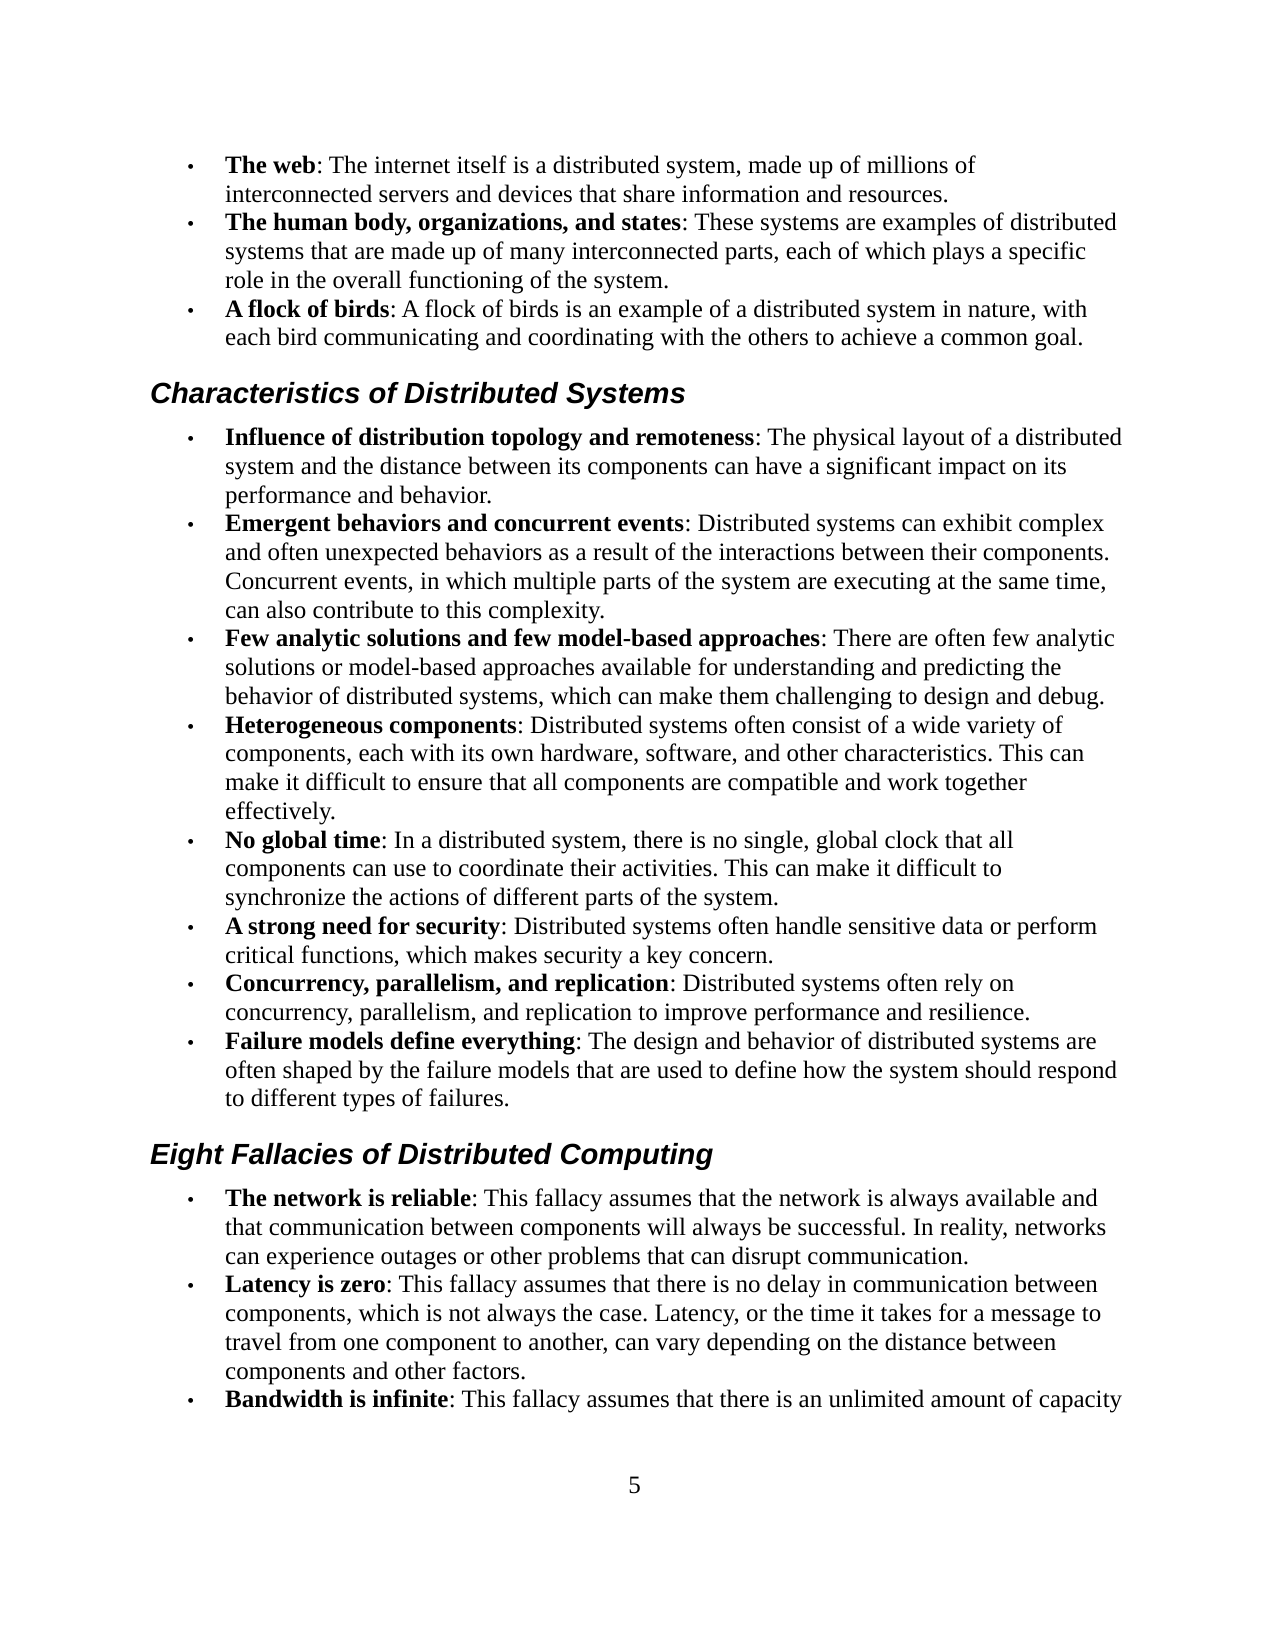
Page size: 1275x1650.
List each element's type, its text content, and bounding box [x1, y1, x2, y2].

list Bandwidth is infinite: This fallacy assumes that there is an unlimited amount of capacity [187, 1384, 1125, 1413]
list Influence of distribution topology and remoteness: The physical layout of a distributed system and the distance between its components can have a significant impact on its performance and behavior. [187, 422, 1125, 508]
list Heterogeneous components: Distributed systems often consist of a wide variety of components, each with its own hardware, software, and other characteristics. This can make it difficult to ensure that all components are compatible and work together effectively. [187, 710, 1125, 825]
subtitle Eight Fallacies of Distributed Computing [150, 1137, 1125, 1171]
list Concurrency, parallelism, and replication: Distributed systems often rely on concurrency, parallelism, and replication to improve performance and resilience. [187, 968, 1125, 1026]
list A flock of birds: A flock of birds is an example of a distributed system in nature, with each bird communicating and coordinating with the others to achieve a common goal. [187, 294, 1125, 351]
list The human body, organizations, and states: These systems are examples of distributed systems that are made up of many interconnected parts, each of which plays a specific role in the overall functioning of the system. [187, 207, 1125, 294]
subtitle Characteristics of Distributed Systems [150, 376, 1125, 410]
list Few analytic solutions and few model-based approaches: There are often few analytic solutions or model-based approaches available for understanding and predicting the behavior of distributed systems, which can make them challenging to design and debug. [187, 623, 1125, 710]
list The web: The internet itself is a distributed system, made up of millions of interconnected servers and devices that share information and resources. [187, 150, 1125, 207]
list The network is reliable: This fallacy assumes that the network is always available and that communication between components will always be successful. In reality, networks can experience outages or other problems that can disrupt communication. [187, 1183, 1125, 1269]
list Failure models define everything: The design and behavior of distributed systems are often shaped by the failure models that are used to define how the system should respond to different types of failures. [187, 1026, 1125, 1112]
list No global time: In a distributed system, there is no single, global clock that all components can use to coordinate their activities. This can make it difficult to synchronize the actions of different parts of the system. [187, 825, 1125, 911]
list Emergent behaviors and concurrent events: Distributed systems can exhibit complex and often unexpected behaviors as a result of the interactions between their components. Concurrent events, in which multiple parts of the system are executing at the same time, can also contribute to this complexity. [187, 508, 1125, 623]
list A strong need for security: Distributed systems often handle sensitive data or perform critical functions, which makes security a key concern. [187, 911, 1125, 968]
list Latency is zero: This fallacy assumes that there is no delay in communication between components, which is not always the case. Latency, or the time it takes for a message to travel from one component to another, can vary depending on the distance between components and other factors. [187, 1269, 1125, 1384]
